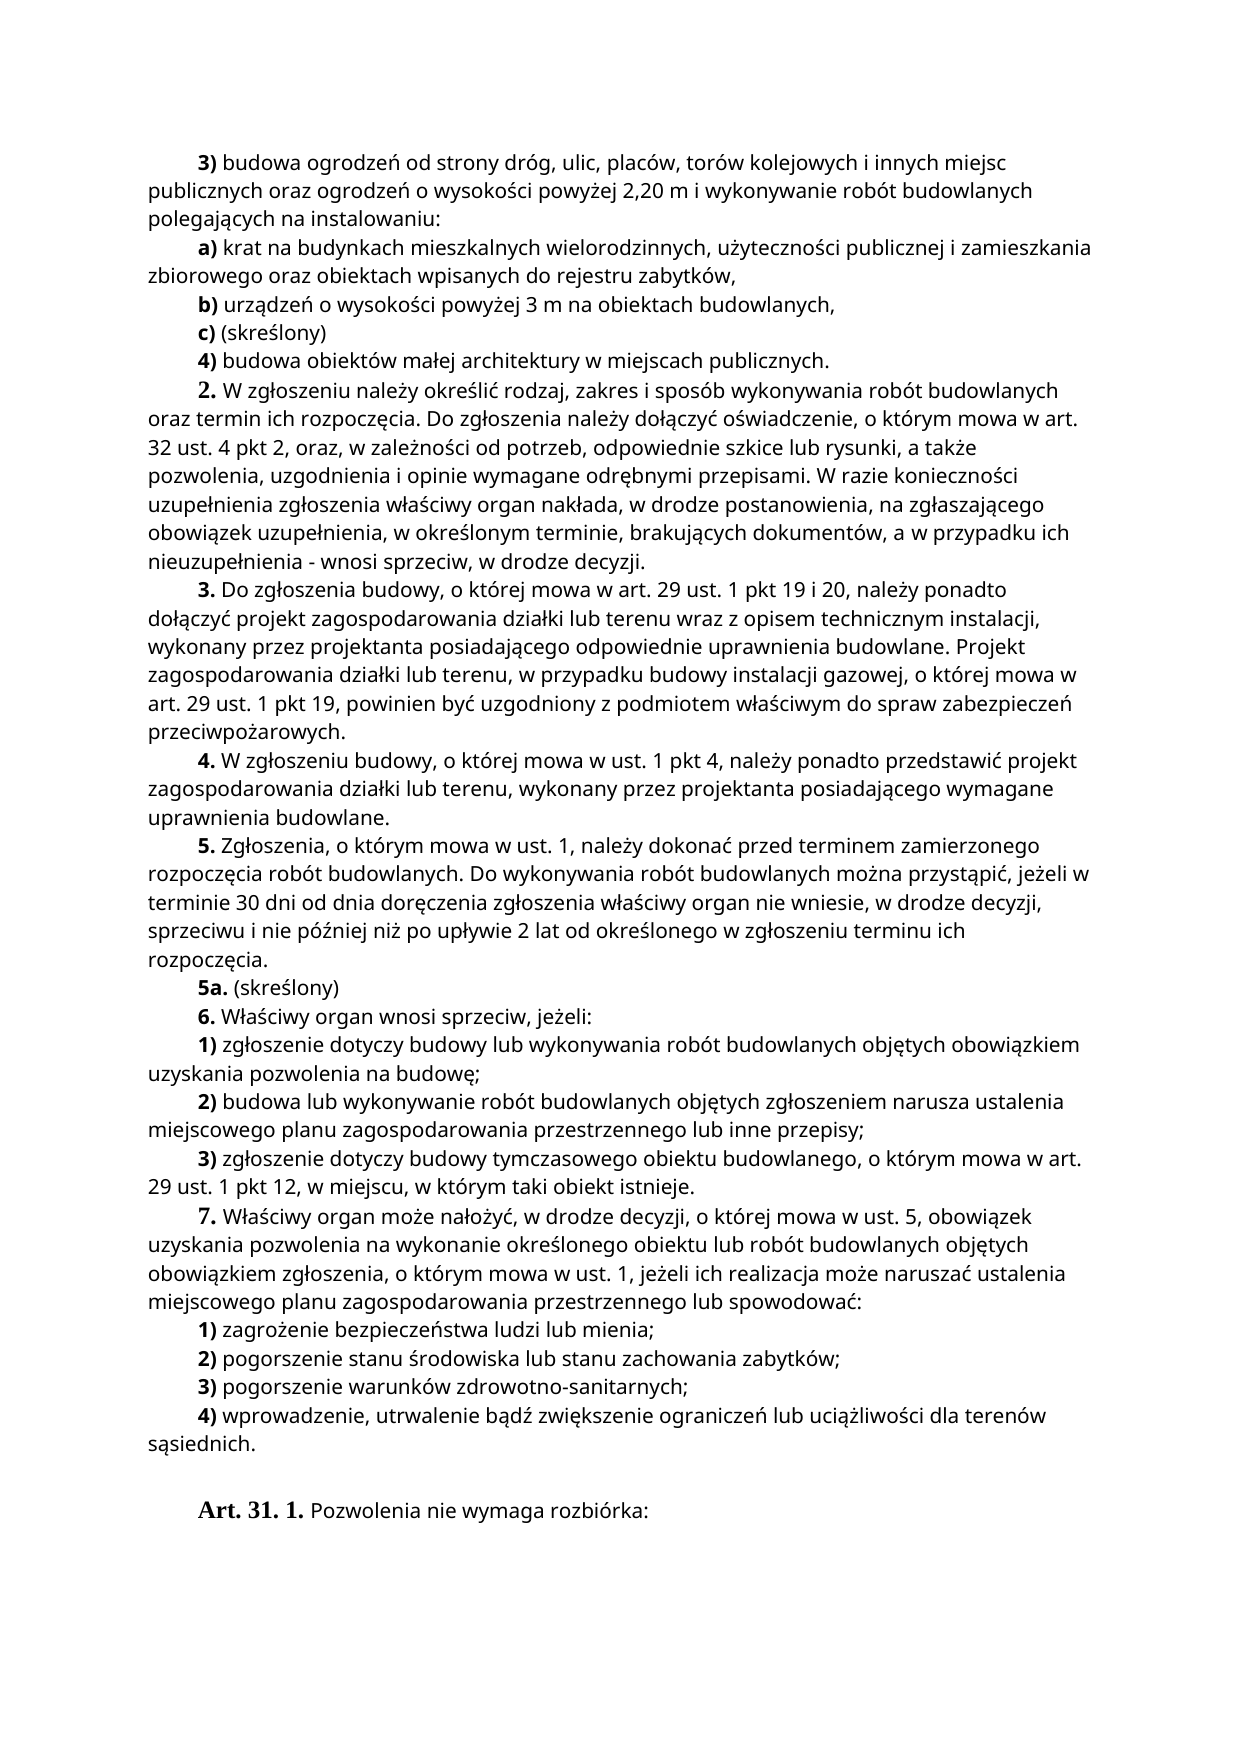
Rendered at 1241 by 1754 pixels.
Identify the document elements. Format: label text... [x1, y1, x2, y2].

text 2) budowa lub wykonywanie robót budowlanych objętych zgłoszeniem narusza ustalenia miejscowego planu zagospodarowania przestrzennego lub inne przepisy; [148, 1087, 1093, 1144]
text 7. Właściwy organ może nałożyć, w drodze decyzji, o której mowa w ust. 5, obowiązek uzyskania pozwolenia na wykonanie określonego obiektu lub robót budowlanych objętych obowiązkiem zgłoszenia, o którym mowa w ust. 1, jeżeli ich realizacja może naruszać ustalenia miejscowego planu zagospodarowania przestrzennego lub spowodować: [148, 1201, 1093, 1316]
text 6. Właściwy organ wnosi sprzeciw, jeżeli: [148, 1002, 1093, 1030]
text 3) budowa ogrodzeń od strony dróg, ulic, placów, torów kolejowych i innych miejsc publicznych oraz ogrodzeń o wysokości powyżej 2,20 m i wykonywanie robót budowlanych polegających na instalowaniu: [148, 148, 1093, 233]
text 2) pogorszenie stanu środowiska lub stanu zachowania zabytków; [148, 1344, 1093, 1372]
text b) urządzeń o wysokości powyżej 3 m na obiektach budowlanych, [148, 290, 1093, 318]
text 1) zgłoszenie dotyczy budowy lub wykonywania robót budowlanych objętych obowiązkiem uzyskania pozwolenia na budowę; [148, 1030, 1093, 1087]
text 4) budowa obiektów małej architektury w miejscach publicznych. [148, 347, 1093, 375]
text 1) zagrożenie bezpieczeństwa ludzi lub mienia; [148, 1316, 1093, 1344]
text 5. Zgłoszenia, o którym mowa w ust. 1, należy dokonać przed terminem zamierzonego rozpoczęcia robót budowlanych. Do wykonywania robót budowlanych można przystąpić, jeżeli w terminie 30 dni od dnia doręczenia zgłoszenia właściwy organ nie wniesie, w drodze decyzji, sprzeciwu i nie później niż po upływie 2 lat od określonego w zgłoszeniu terminu ich rozpoczęcia. [148, 831, 1093, 973]
text 3. Do zgłoszenia budowy, o której mowa w art. 29 ust. 1 pkt 19 i 20, należy ponadto dołączyć projekt zagospodarowania działki lub terenu wraz z opisem technicznym instalacji, wykonany przez projektanta posiadającego odpowiednie uprawnienia budowlane. Projekt zagospodarowania działki lub terenu, w przypadku budowy instalacji gazowej, o której mowa w art. 29 ust. 1 pkt 19, powinien być uzgodniony z podmiotem właściwym do spraw zabezpieczeń przeciwpożarowych. [148, 575, 1093, 746]
text c) (skreślony) [148, 318, 1093, 347]
text a) krat na budynkach mieszkalnych wielorodzinnych, użyteczności publicznej i zamieszkania zbiorowego oraz obiektach wpisanych do rejestru zabytków, [148, 233, 1093, 290]
text 3) zgłoszenie dotyczy budowy tymczasowego obiektu budowlanego, o którym mowa w art. 29 ust. 1 pkt 12, w miejscu, w którym taki obiekt istnieje. [148, 1144, 1093, 1201]
text 4. W zgłoszeniu budowy, o której mowa w ust. 1 pkt 4, należy ponadto przedstawić projekt zagospodarowania działki lub terenu, wykonany przez projektanta posiadającego wymagane uprawnienia budowlane. [148, 746, 1093, 831]
text 3) pogorszenie warunków zdrowotno-sanitarnych; [148, 1372, 1093, 1401]
text 5a. (skreślony) [148, 973, 1093, 1002]
text 4) wprowadzenie, utrwalenie bądź zwiększenie ograniczeń lub uciążliwości dla terenów sąsiednich. [148, 1401, 1093, 1458]
text Art. 31. 1. Pozwolenia nie wymaga rozbiórka: [148, 1495, 1093, 1525]
text 2. W zgłoszeniu należy określić rodzaj, zakres i sposób wykonywania robót budowlanych oraz termin ich rozpoczęcia. Do zgłoszenia należy dołączyć oświadczenie, o którym mowa w art. 32 ust. 4 pkt 2, oraz, w zależności od potrzeb, odpowiednie szkice lub rysunki, a także pozwolenia, uzgodnienia i opinie wymagane odrębnymi przepisami. W razie konieczności uzupełnienia zgłoszenia właściwy organ nakłada, w drodze postanowienia, na zgłaszającego obowiązek uzupełnienia, w określonym terminie, brakujących dokumentów, a w przypadku ich nieuzupełnienia - wnosi sprzeciw, w drodze decyzji. [148, 375, 1093, 575]
